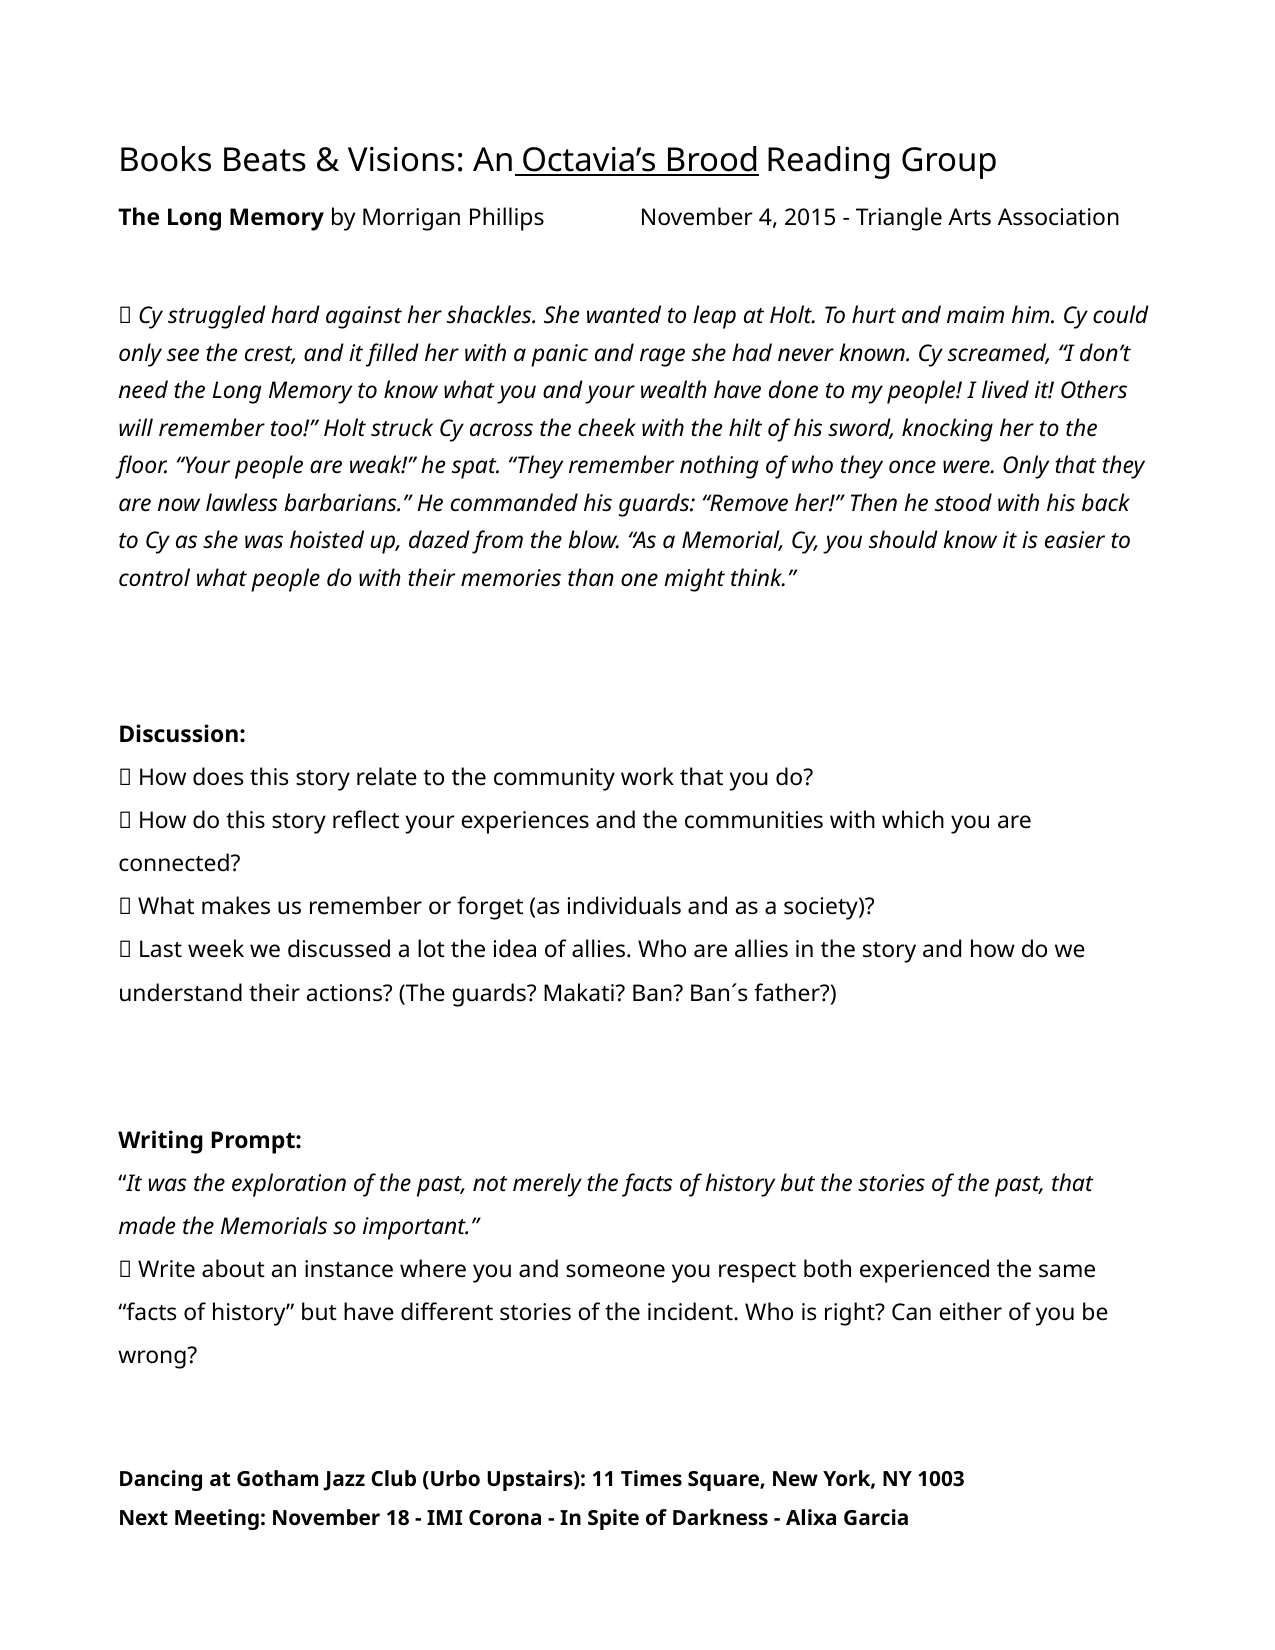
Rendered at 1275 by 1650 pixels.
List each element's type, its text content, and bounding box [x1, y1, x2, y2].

text  Last week we discussed a lot the idea of allies. Who are allies in the story and how do we understand their actions? (The guards? Makati? Ban? Ban´s father?) [118, 933, 1157, 1008]
text Writing Prompt: [118, 1124, 1157, 1155]
text  How does this story relate to the community work that you do? [118, 761, 1157, 792]
text “It was the exploration of the past, not merely the facts of history but the stories of the past, that made the Memorials so important.” [118, 1167, 1157, 1241]
text  Cy struggled hard against her shackles. She wanted to leap at Holt. To hurt and maim him. Cy could only see the crest, and it filled her with a panic and rage she had never known. Cy screamed, “I don’t need the Long Memory to know what you and your wealth have done to my people! I lived it! Others will remember too!” Holt struck Cy across the cheek with the hilt of his sword, knocking her to the floor. “Your people are weak!” he spat. “They remember nothing of who they once were. Only that they are now lawless barbarians.” He commanded his guards: “Remove her!” Then he stood with his back to Cy as she was hoisted up, dazed from the blow. “As a Memorial, Cy, you should know it is easier to control what people do with their memories than one might think.” [118, 262, 1157, 593]
text  How do this story reflect your experiences and the communities with which you are connected? [118, 804, 1157, 878]
text  Write about an instance where you and someone you respect both experienced the same “facts of history” but have different stories of the incident. Who is right? Can either of you be wrong? [118, 1253, 1157, 1371]
text  What makes us remember or forget (as individuals and as a society)? [118, 890, 1157, 922]
text Discussion: [118, 718, 1157, 749]
